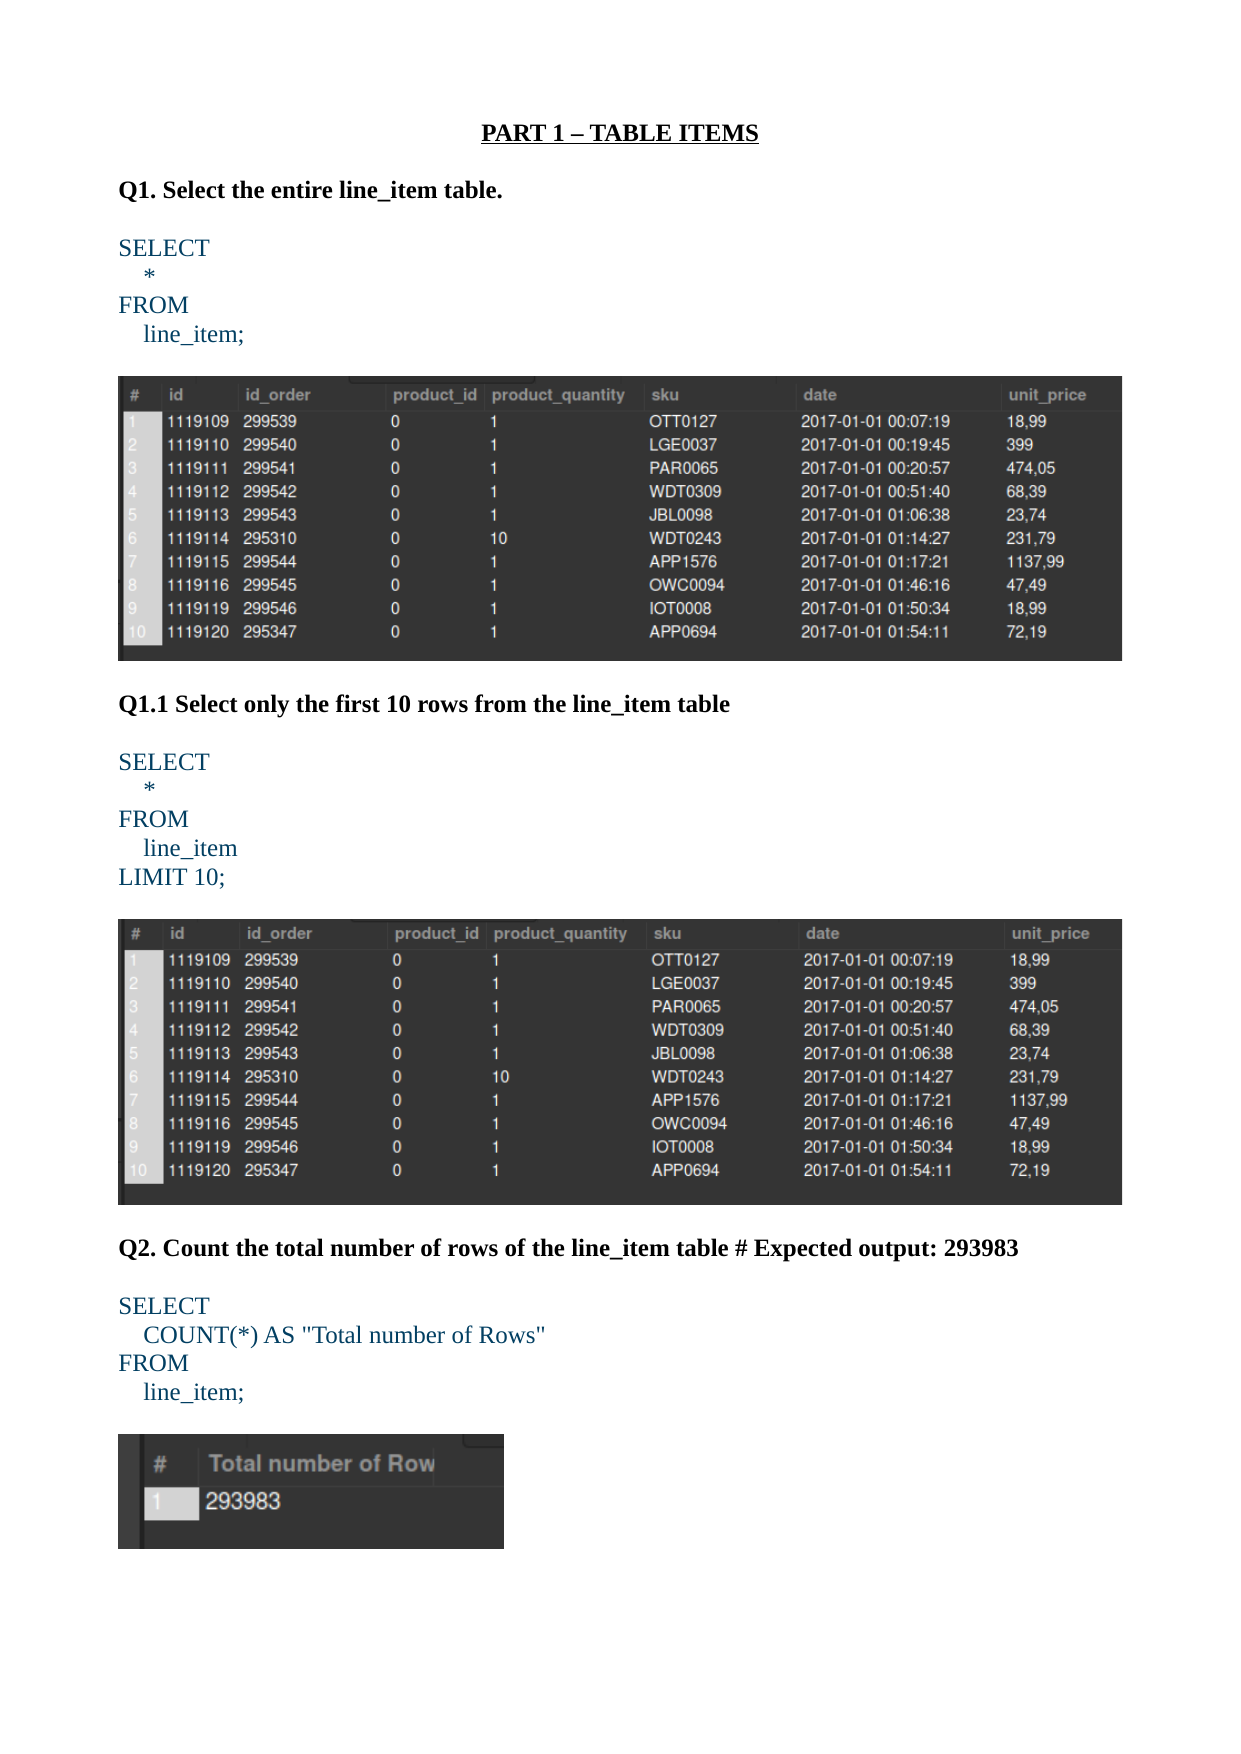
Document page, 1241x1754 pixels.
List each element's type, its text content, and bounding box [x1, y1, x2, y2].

text line_item; [118, 1377, 1122, 1406]
text * [118, 262, 1122, 291]
text COUNT(*) AS "Total number of Rows" [118, 1320, 1122, 1348]
picture [118, 1434, 504, 1549]
text line_item; [118, 319, 1122, 348]
text Q1.1 Select only the first 10 rows from the line_item table [118, 689, 1122, 718]
text SELECT [118, 233, 1122, 262]
picture [118, 376, 1123, 661]
text FROM [118, 291, 1122, 319]
text * [118, 776, 1122, 804]
text FROM [118, 1348, 1122, 1377]
text Q1. Select the entire line_item table. [118, 176, 1122, 204]
text line_item [118, 833, 1122, 862]
text SELECT [118, 1291, 1122, 1320]
text SELECT [118, 747, 1122, 776]
picture [118, 919, 1123, 1205]
text LIMIT 10; [118, 862, 1122, 891]
text FROM [118, 804, 1122, 833]
text Q2. Count the total number of rows of the line_item table # Expected output: 293983 [118, 1233, 1122, 1262]
text PART 1 – TABLE ITEMS [118, 118, 1122, 147]
